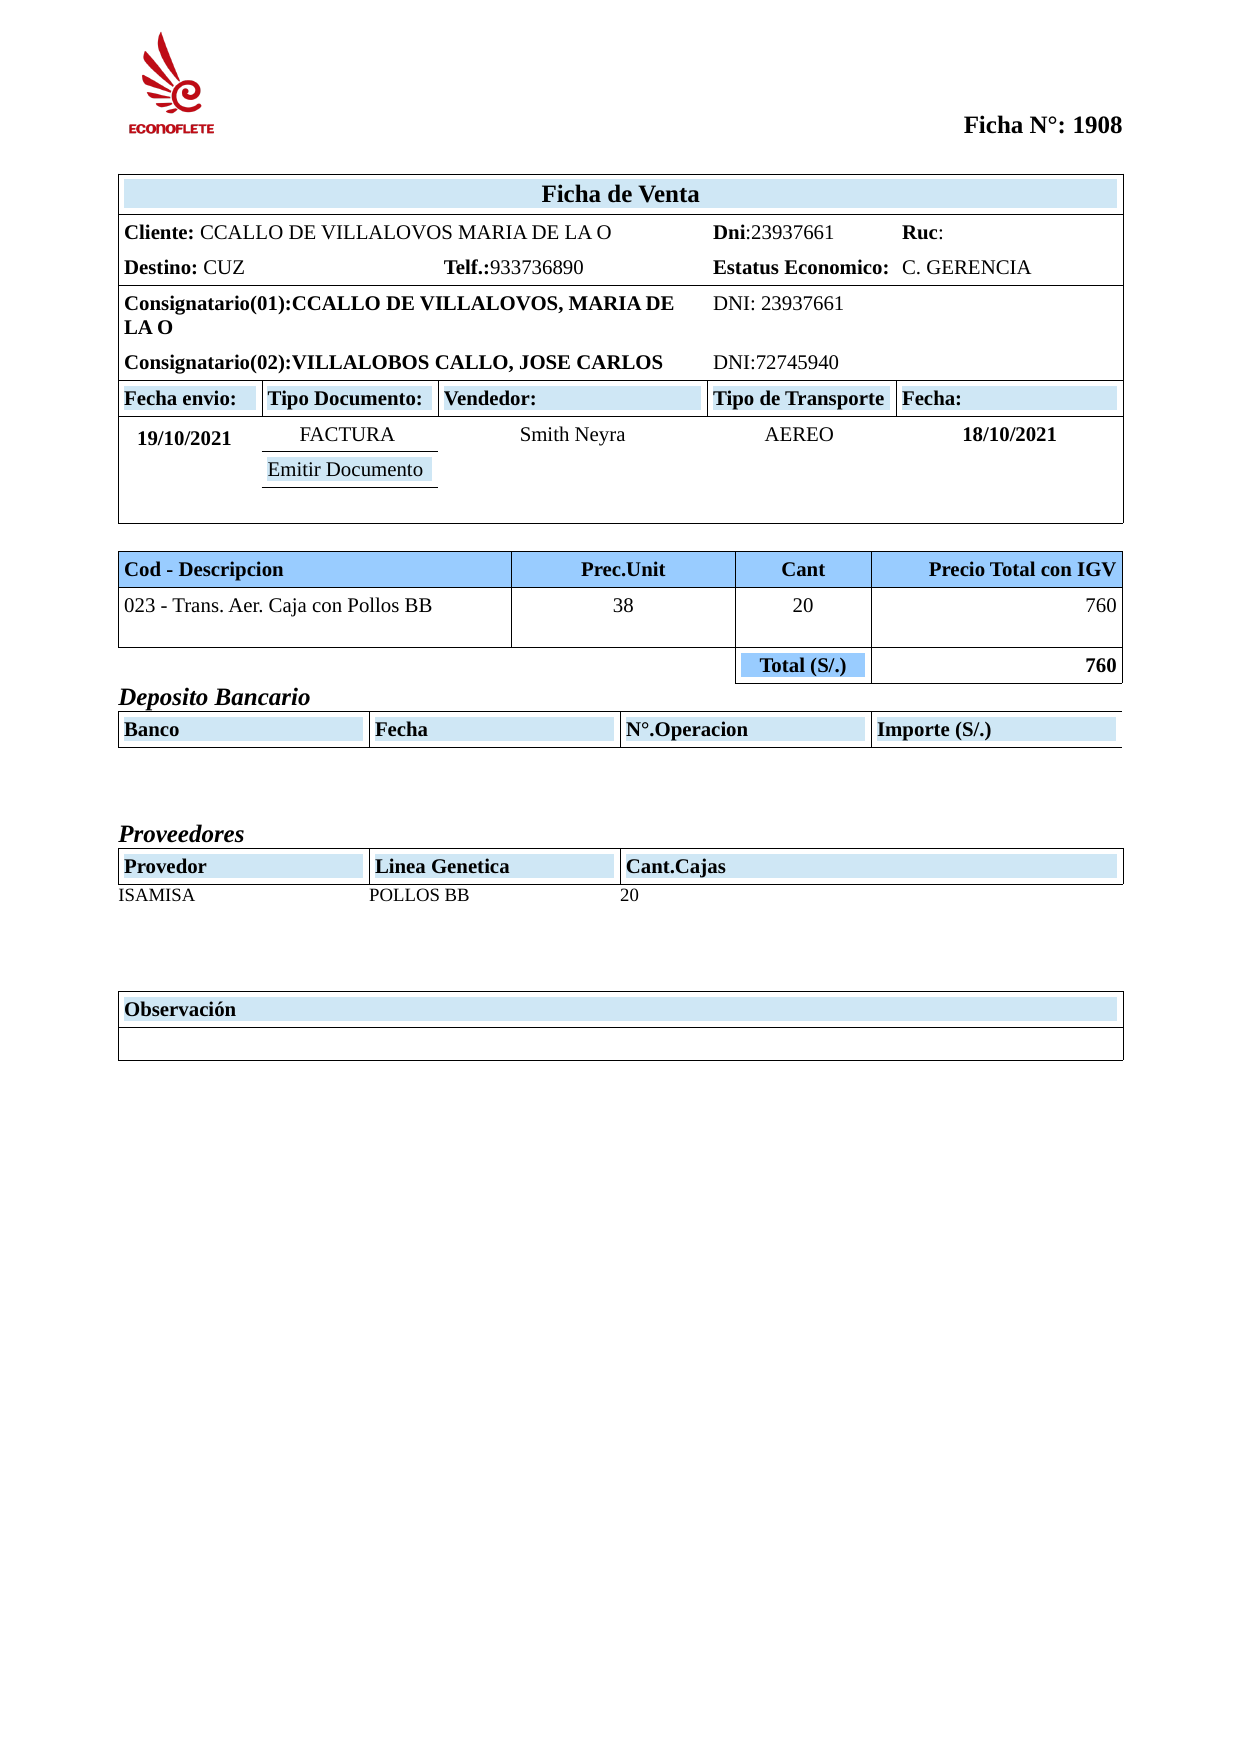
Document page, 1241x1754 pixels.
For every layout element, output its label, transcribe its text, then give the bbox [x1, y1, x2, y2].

table_cell POLLOS BB [369, 885, 620, 905]
table_cell ISAMISA [118, 885, 369, 905]
table_cell 20 [736, 588, 871, 647]
table_header Banco [119, 712, 369, 747]
table_cell AEREO [707, 417, 896, 523]
table_cell 18/10/2021 [896, 417, 1123, 523]
table_cell Consignatario(02):VILLALOBOS CALLO, JOSE CARLOS [119, 345, 707, 380]
table_header Linea Genetica [370, 849, 620, 883]
table_cell [620, 905, 1123, 927]
table_header Prec.Unit [512, 552, 735, 587]
table_cell [118, 927, 369, 948]
table_header N°.Operacion [621, 712, 871, 747]
table_cell Tipo de Transporte [708, 381, 896, 416]
table_cell Cliente: CCALLO DE VILLALOVOS MARIA DE LA O [119, 215, 707, 249]
table_cell [871, 771, 1122, 795]
table_cell Dni:23937661 [707, 215, 896, 249]
table_cell [118, 905, 369, 927]
text Deposito Bancario [118, 682, 1122, 711]
table_cell [118, 948, 369, 970]
table_cell Smith Neyra [438, 417, 707, 523]
table_cell Fecha: [897, 381, 1123, 416]
table_header Cant.Cajas [621, 849, 1123, 883]
table_cell [620, 795, 871, 819]
table_header Importe (S/.) [872, 712, 1122, 747]
table_cell Fecha envio: [119, 381, 262, 416]
table_cell Tipo Documento: [263, 381, 438, 416]
table_cell 38 [512, 588, 735, 647]
table_cell Consignatario(01):CCALLO DE VILLALOVOS, MARIA DE LA O [119, 286, 707, 344]
table_cell [620, 970, 1123, 991]
table_cell DNI:72745940 [707, 345, 1123, 380]
table_cell Vendedor: [439, 381, 707, 416]
table_cell [118, 795, 369, 819]
table_cell [369, 748, 620, 771]
table_cell [620, 771, 871, 795]
picture [118, 31, 225, 134]
table_header Cod - Descripcion [119, 552, 511, 587]
table_cell [118, 771, 369, 795]
table_cell [118, 970, 369, 991]
table_cell [369, 927, 620, 948]
table_cell [119, 1028, 1123, 1060]
table_header Observación [119, 992, 1123, 1027]
table_cell [871, 795, 1122, 819]
table_cell [369, 948, 620, 970]
table_cell [369, 970, 620, 991]
table_header Cant [736, 552, 871, 587]
table_cell 20 [620, 885, 1123, 905]
table_cell 023 - Trans. Aer. Caja con Pollos BB [119, 588, 511, 647]
table_cell Emitir Documento [262, 452, 438, 487]
table_cell 760 [872, 648, 1122, 682]
table_cell [118, 648, 511, 682]
table_cell 760 [872, 588, 1122, 647]
table_cell Total (S/.) [736, 648, 871, 682]
table_header Ficha de Venta [119, 175, 1123, 214]
table_header Fecha [370, 712, 620, 747]
table_cell FACTURA [262, 417, 438, 451]
table_cell Destino: CUZ [119, 249, 438, 285]
table_cell [118, 748, 369, 771]
table_cell [871, 748, 1122, 771]
table_cell 19/10/2021 [119, 417, 262, 523]
table_cell Estatus Economico: [707, 249, 896, 285]
table_cell Ruc: [896, 215, 1123, 249]
table_header Precio Total con IGV [872, 552, 1122, 587]
text Proveedores [118, 819, 1122, 848]
table_cell [620, 927, 1123, 948]
table_cell DNI: 23937661 [707, 286, 1123, 344]
table_cell [620, 748, 871, 771]
table_cell [262, 488, 438, 523]
table_cell [369, 905, 620, 927]
table_cell [511, 648, 735, 682]
table_cell [620, 948, 1123, 970]
table_cell Telf.:933736890 [438, 249, 707, 285]
table_cell C. GERENCIA [896, 249, 1123, 285]
table_header Provedor [119, 849, 369, 883]
table_cell [369, 771, 620, 795]
table_cell [369, 795, 620, 819]
